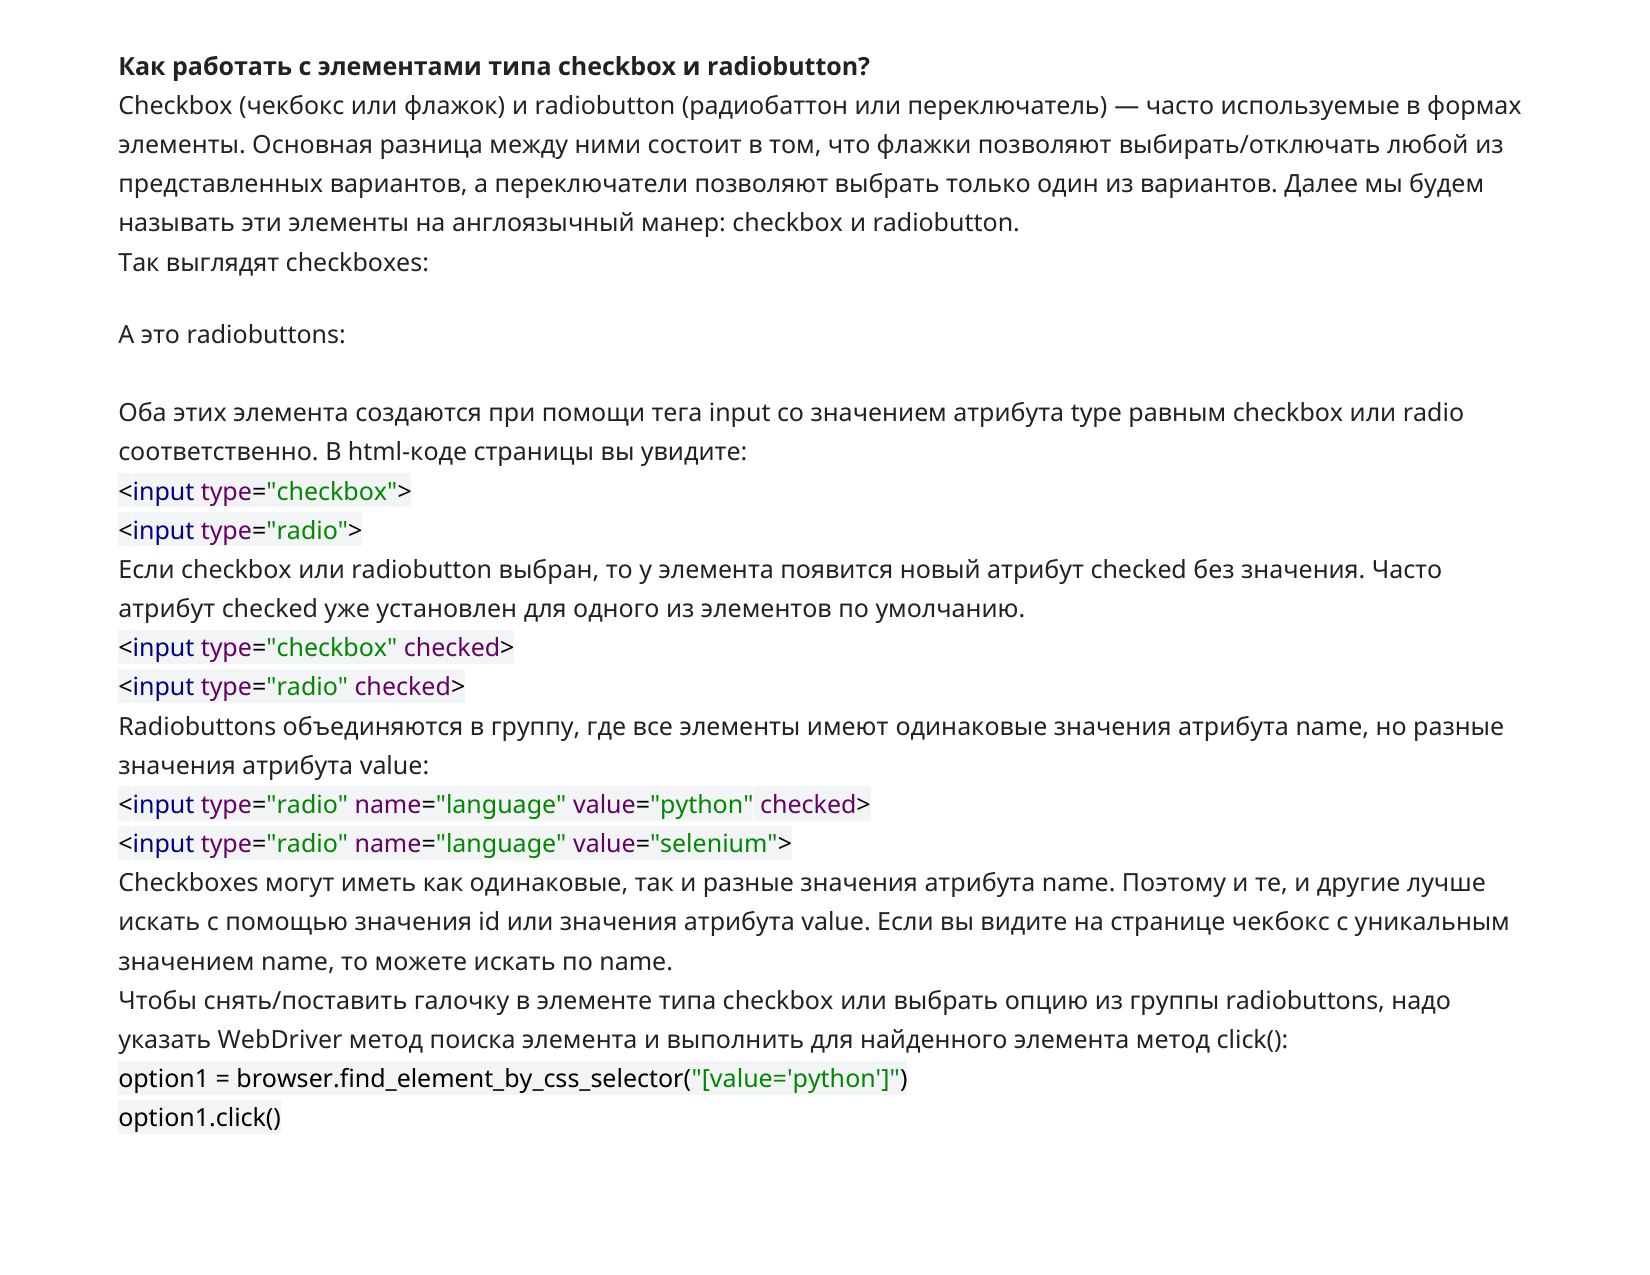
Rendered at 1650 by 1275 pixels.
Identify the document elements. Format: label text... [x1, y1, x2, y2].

subtitle Как работать с элементами типа checkbox и radiobutton? [118, 48, 1532, 82]
text Checkboxes могут иметь как одинаковые, так и разные значения атрибута name. Поэтому и те, и другие лучше искать с помощью значения id или значения атрибута value. Если вы видите на странице чекбокс с уникальным значением name, то можете искать по name. [118, 865, 1532, 977]
text Если checkbox или radiobutton выбран, то у элемента появится новый атрибут checked без значения. Часто атрибут checked уже установлен для одного из элементов по умолчанию. [118, 551, 1532, 625]
text А это radiobuttons: Оба этих элемента создаются при помощи тега input со значением атрибута type равным checkbox или radio соответственно. В html-коде страницы вы увидите: [118, 316, 1532, 468]
text Чтобы снять/поставить галочку в элементе типа checkbox или выбрать опцию из группы radiobuttons, надо указать WebDriver метод поиска элемента и выполнить для найденного элемента метод click(): [118, 982, 1532, 1056]
text Radiobuttons объединяются в группу, где все элементы имеют одинаковые значения атрибута name, но разные значения атрибута value: [118, 708, 1532, 781]
text <input type="radio" name="language" value="python" checked> [118, 786, 1532, 821]
text <input type="radio" checked> [118, 669, 1532, 703]
text option1.click() [118, 1100, 1532, 1134]
text option1 = browser.find_element_by_css_selector("[value='python']") [118, 1061, 1532, 1095]
text <input type="checkbox" checked> [118, 630, 1532, 664]
text <input type="radio" name="language" value="selenium"> [118, 826, 1532, 860]
text <input type="radio"> [118, 512, 1532, 546]
text Так выглядят checkboxes: [118, 244, 1532, 278]
text <input type="checkbox"> [118, 473, 1532, 507]
text Checkbox (чекбокс или флажок) и radiobutton (радиобаттон или переключатель) — часто используемые в формах элементы. Основная разница между ними состоит в том, что флажки позволяют выбирать/отключать любой из представленных вариантов, а переключатели позволяют выбрать только один из вариантов. Далее мы будем называть эти элементы на англоязычный манер: checkbox и radiobutton. [118, 88, 1532, 239]
